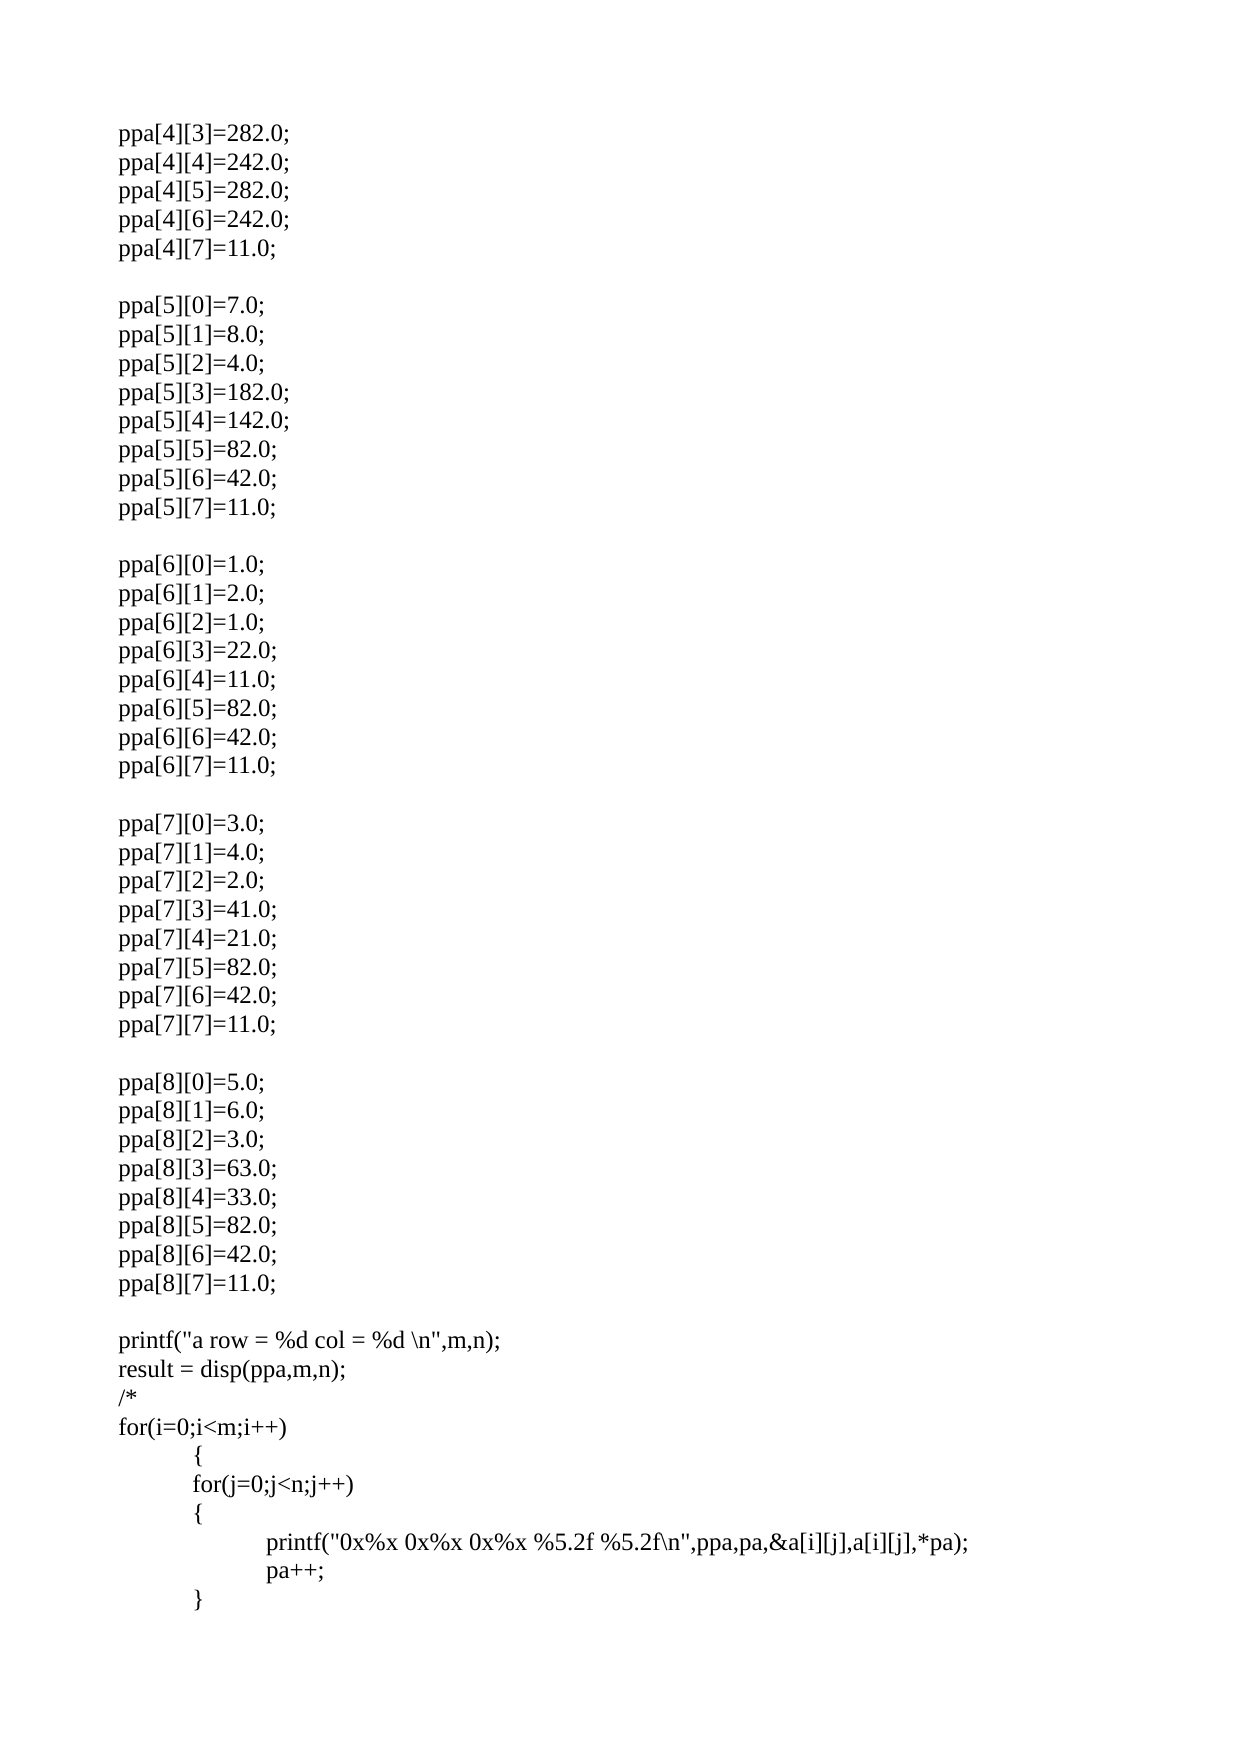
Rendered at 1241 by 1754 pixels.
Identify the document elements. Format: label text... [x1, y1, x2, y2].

text ppa[7][2]=2.0; [118, 866, 1122, 894]
text /* [118, 1383, 1122, 1412]
text ppa[8][2]=3.0; [118, 1124, 1122, 1153]
text ppa[7][5]=82.0; [118, 952, 1122, 981]
text ppa[6][0]=1.0; [118, 549, 1122, 578]
text ppa[4][3]=282.0; [118, 118, 1122, 147]
text pa++; [118, 1556, 1122, 1584]
text ppa[6][5]=82.0; [118, 693, 1122, 722]
text ppa[8][3]=63.0; [118, 1153, 1122, 1182]
text ppa[5][2]=4.0; [118, 348, 1122, 377]
text ppa[4][5]=282.0; [118, 176, 1122, 204]
text } [118, 1584, 1122, 1613]
text ppa[6][3]=22.0; [118, 636, 1122, 664]
text ppa[5][5]=82.0; [118, 434, 1122, 463]
text ppa[5][3]=182.0; [118, 377, 1122, 406]
text { [118, 1498, 1122, 1527]
text ppa[6][1]=2.0; [118, 578, 1122, 607]
text ppa[5][0]=7.0; [118, 291, 1122, 319]
text ppa[6][2]=1.0; [118, 607, 1122, 636]
text ppa[7][3]=41.0; [118, 894, 1122, 923]
text printf("a row = %d col = %d \n",m,n); [118, 1326, 1122, 1354]
text ppa[7][1]=4.0; [118, 837, 1122, 866]
text ppa[8][0]=5.0; [118, 1067, 1122, 1096]
text ppa[8][1]=6.0; [118, 1096, 1122, 1124]
text ppa[8][5]=82.0; [118, 1211, 1122, 1239]
text ppa[5][7]=11.0; [118, 492, 1122, 521]
text ppa[8][7]=11.0; [118, 1268, 1122, 1297]
text ppa[7][7]=11.0; [118, 1009, 1122, 1038]
text printf("0x%x 0x%x 0x%x %5.2f %5.2f\n",ppa,pa,&a[i][j],a[i][j],*pa); [118, 1527, 1122, 1556]
text ppa[7][4]=21.0; [118, 923, 1122, 952]
text ppa[5][1]=8.0; [118, 319, 1122, 348]
text ppa[8][6]=42.0; [118, 1239, 1122, 1268]
text ppa[6][6]=42.0; [118, 722, 1122, 751]
text ppa[4][4]=242.0; [118, 147, 1122, 176]
text ppa[6][7]=11.0; [118, 751, 1122, 779]
text for(i=0;i<m;i++) [118, 1412, 1122, 1441]
text ppa[5][6]=42.0; [118, 463, 1122, 492]
text ppa[7][0]=3.0; [118, 808, 1122, 837]
text result = disp(ppa,m,n); [118, 1354, 1122, 1383]
text ppa[5][4]=142.0; [118, 406, 1122, 434]
text { [118, 1441, 1122, 1469]
text ppa[6][4]=11.0; [118, 664, 1122, 693]
text ppa[8][4]=33.0; [118, 1182, 1122, 1211]
text ppa[4][6]=242.0; [118, 204, 1122, 233]
text for(j=0;j<n;j++) [118, 1469, 1122, 1498]
text ppa[4][7]=11.0; [118, 233, 1122, 262]
text ppa[7][6]=42.0; [118, 981, 1122, 1009]
